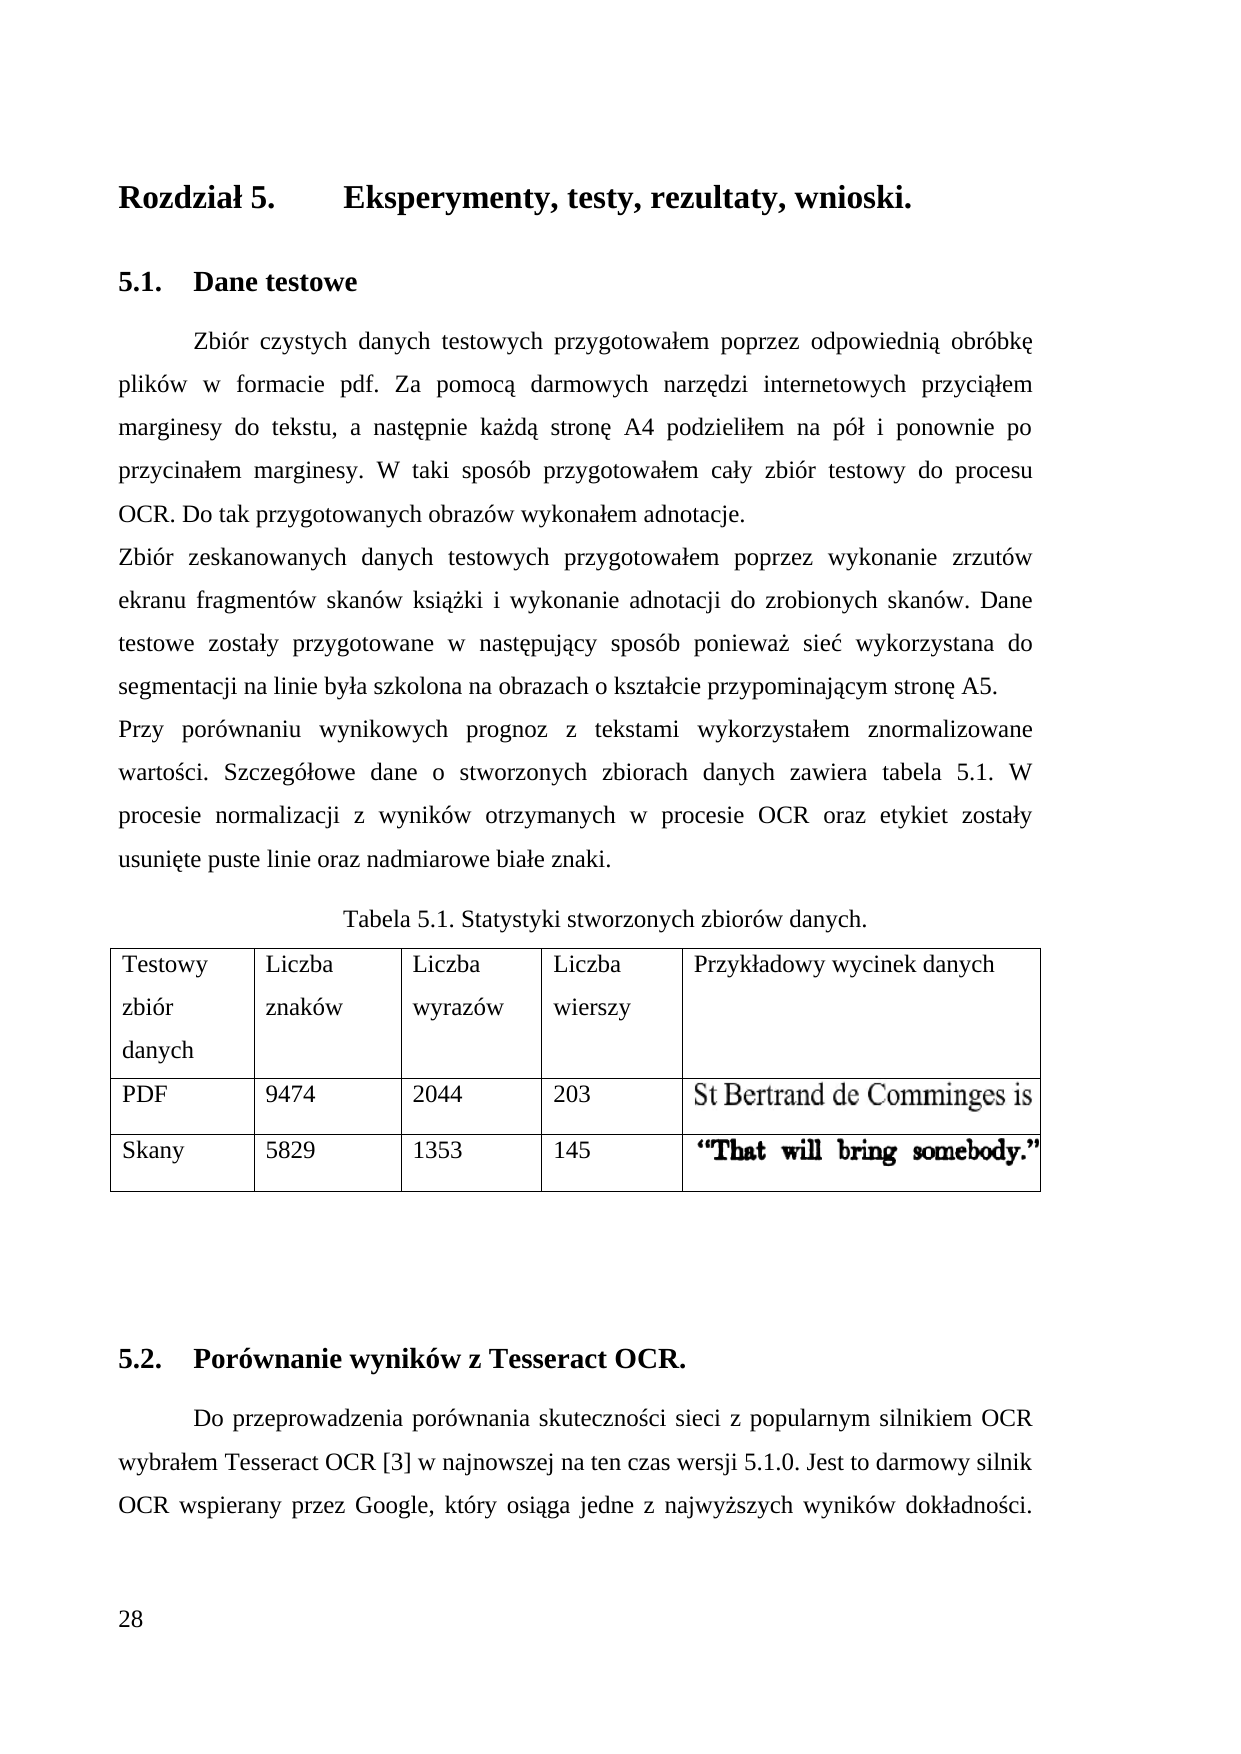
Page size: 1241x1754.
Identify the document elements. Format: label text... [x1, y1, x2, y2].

table_cell [683, 1079, 1040, 1134]
table_cell 203 [542, 1079, 682, 1134]
text Zbiór zeskanowanych danych testowych przygotowałem poprzez wykonanie zrzutów ekranu fragmentów skanów książki i wykonanie adnotacji do zrobionych skanów. Dane testowe zostały przygotowane w następujący sposób ponieważ sieć wykorzystana do segmentacji na linie była szkolona na obrazach o kształcie przypominającym stronę A5. [118, 542, 1033, 700]
table_header Liczba wierszy [542, 949, 682, 1078]
table_cell Skany [111, 1135, 254, 1191]
subtitle Dane testowe [118, 264, 1033, 298]
table_cell 2044 [402, 1079, 541, 1134]
picture [693, 1079, 1033, 1113]
table_cell PDF [111, 1079, 254, 1134]
table_cell 145 [542, 1135, 682, 1191]
table_cell 1353 [402, 1135, 541, 1191]
table_cell 9474 [255, 1079, 401, 1134]
subtitle Porównanie wyników z Tesseract OCR. [118, 1341, 1033, 1375]
table_cell 5829 [255, 1135, 401, 1191]
table_cell [683, 1135, 1040, 1191]
table_header Liczba znaków [255, 949, 401, 1078]
text Zbiór czystych danych testowych przygotowałem poprzez odpowiednią obróbkę plików w formacie pdf. Za pomocą darmowych narzędzi internetowych przyciąłem marginesy do tekstu, a następnie każdą stronę A4 podzieliłem na pół i ponownie po przycinałem marginesy. W taki sposób przygotowałem cały zbiór testowy do procesu OCR. Do tak przygotowanych obrazów wykonałem adnotacje. [118, 326, 1033, 527]
subtitle Eksperymenty, testy, rezultaty, wnioski. [118, 177, 1033, 216]
table_header Przykładowy wycinek danych [683, 949, 1040, 1078]
picture [693, 1135, 1039, 1169]
table_header Testowy zbiór danych [111, 949, 254, 1078]
text Przy porównaniu wynikowych prognoz z tekstami wykorzystałem znormalizowane wartości. Szczegółowe dane o stworzonych zbiorach danych zawiera tabela 5.1. W procesie normalizacji z wyników otrzymanych w procesie OCR oraz etykiet zostały usunięte puste linie oraz nadmiarowe białe znaki. [118, 714, 1033, 872]
table_header Liczba wyrazów [402, 949, 541, 1078]
text Tabela 5.1. Statystyki stworzonych zbiorów danych. [118, 904, 1033, 933]
text Do przeprowadzenia porównania skuteczności sieci z popularnym silnikiem OCR wybrałem Tesseract OCR [3] w najnowszej na ten czas wersji 5.1.0. Jest to darmowy silnik OCR wspierany przez Google, który osiąga jedne z najwyższych wyników dokładności. [118, 1403, 1033, 1518]
